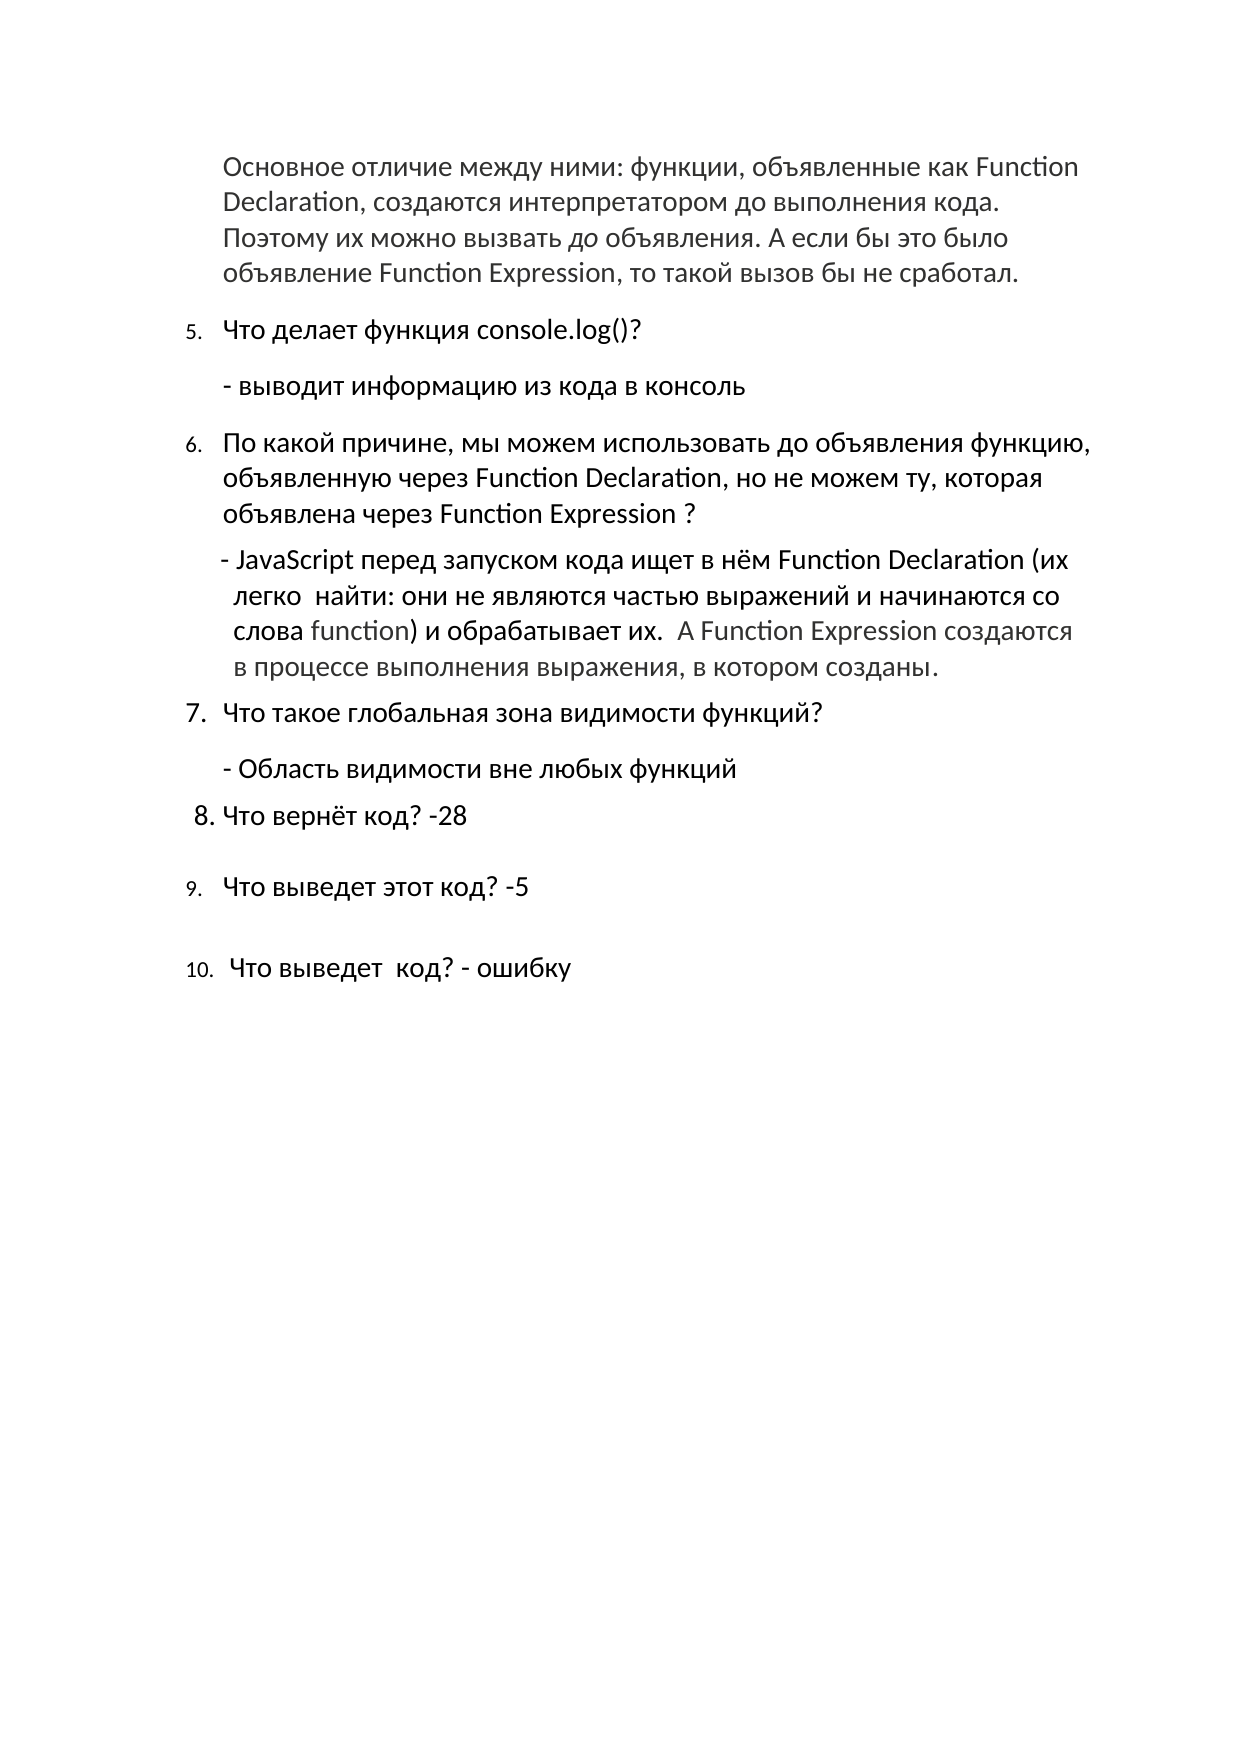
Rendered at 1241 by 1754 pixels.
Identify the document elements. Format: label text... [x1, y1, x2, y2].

text Основное отличие между ними: функции, объявленные как Function Declaration, создаются интерпретатором до выполнения кода. Поэтому их можно вызвать до объявления. А если бы это было объявление Function Expression, то такой вызов бы не сработал. [223, 148, 1093, 290]
list Что такое глобальная зона видимости функций? [185, 694, 1093, 730]
list По какой причине, мы можем использовать до объявления функцию, объявленную через Function Declaration, но не можем ту, которая объявлена через Function Expression ? [185, 424, 1093, 531]
text - Область видимости вне любых функций [223, 751, 1093, 786]
text легко найти: они не являются частью выражений и начинаются со [148, 577, 1093, 612]
text 8. Что вернёт код? -28 [148, 797, 1093, 832]
list Что делает функция console.log()? [185, 311, 1093, 347]
list Что выведет этот код? -5 [185, 868, 1093, 903]
text - JavaScript перед запуском кода ищет в нём Function Declaration (их [148, 541, 1093, 577]
text в процессе выполнения выражения, в котором созданы. [148, 648, 1093, 684]
text слова function) и обрабатывает их. А Function Expression создаются [148, 612, 1093, 648]
list Что выведет код? - ошибку [185, 949, 1093, 985]
text - выводит информацию из кода в консоль [223, 367, 1093, 403]
